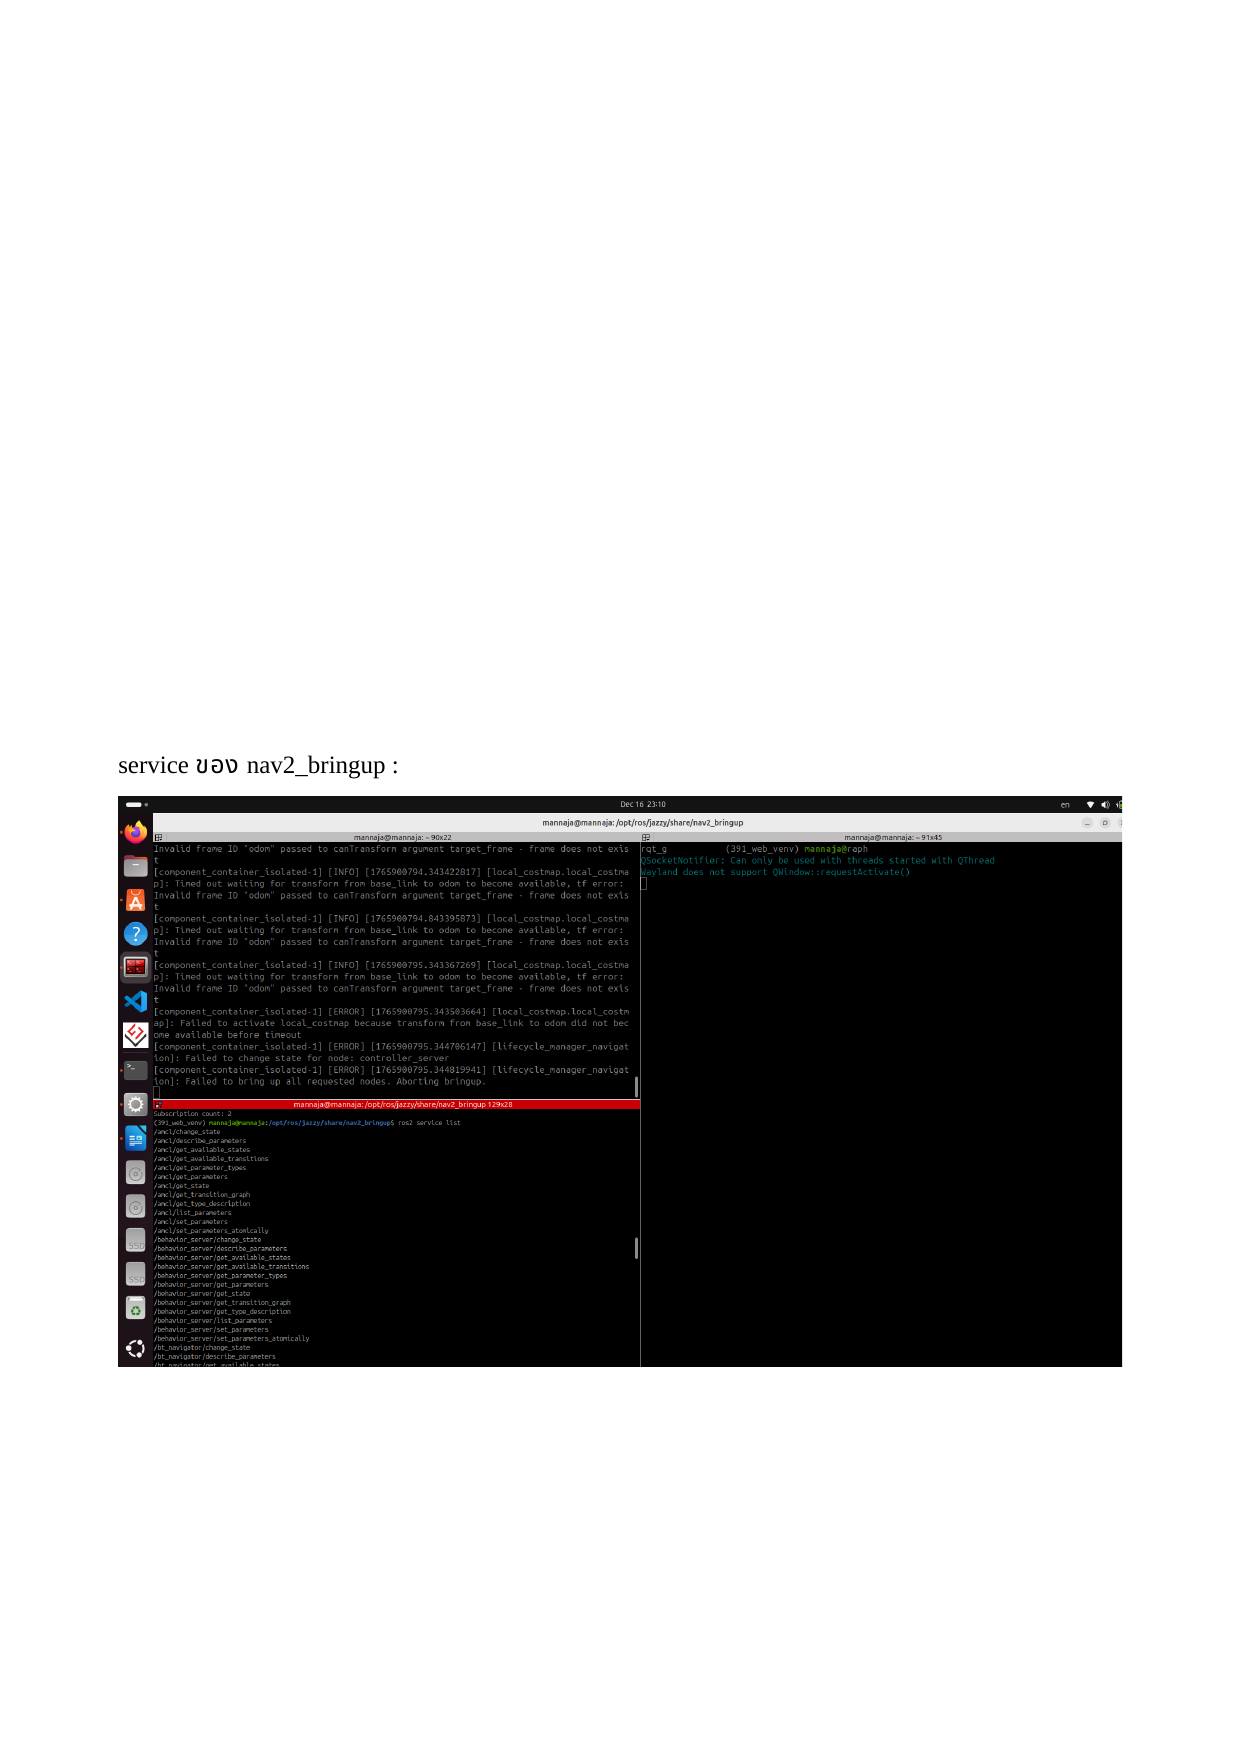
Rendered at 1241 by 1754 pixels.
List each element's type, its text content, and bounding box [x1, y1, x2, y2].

picture [118, 796, 1123, 1367]
text service ของ nav2_bringup : [118, 751, 1122, 784]
